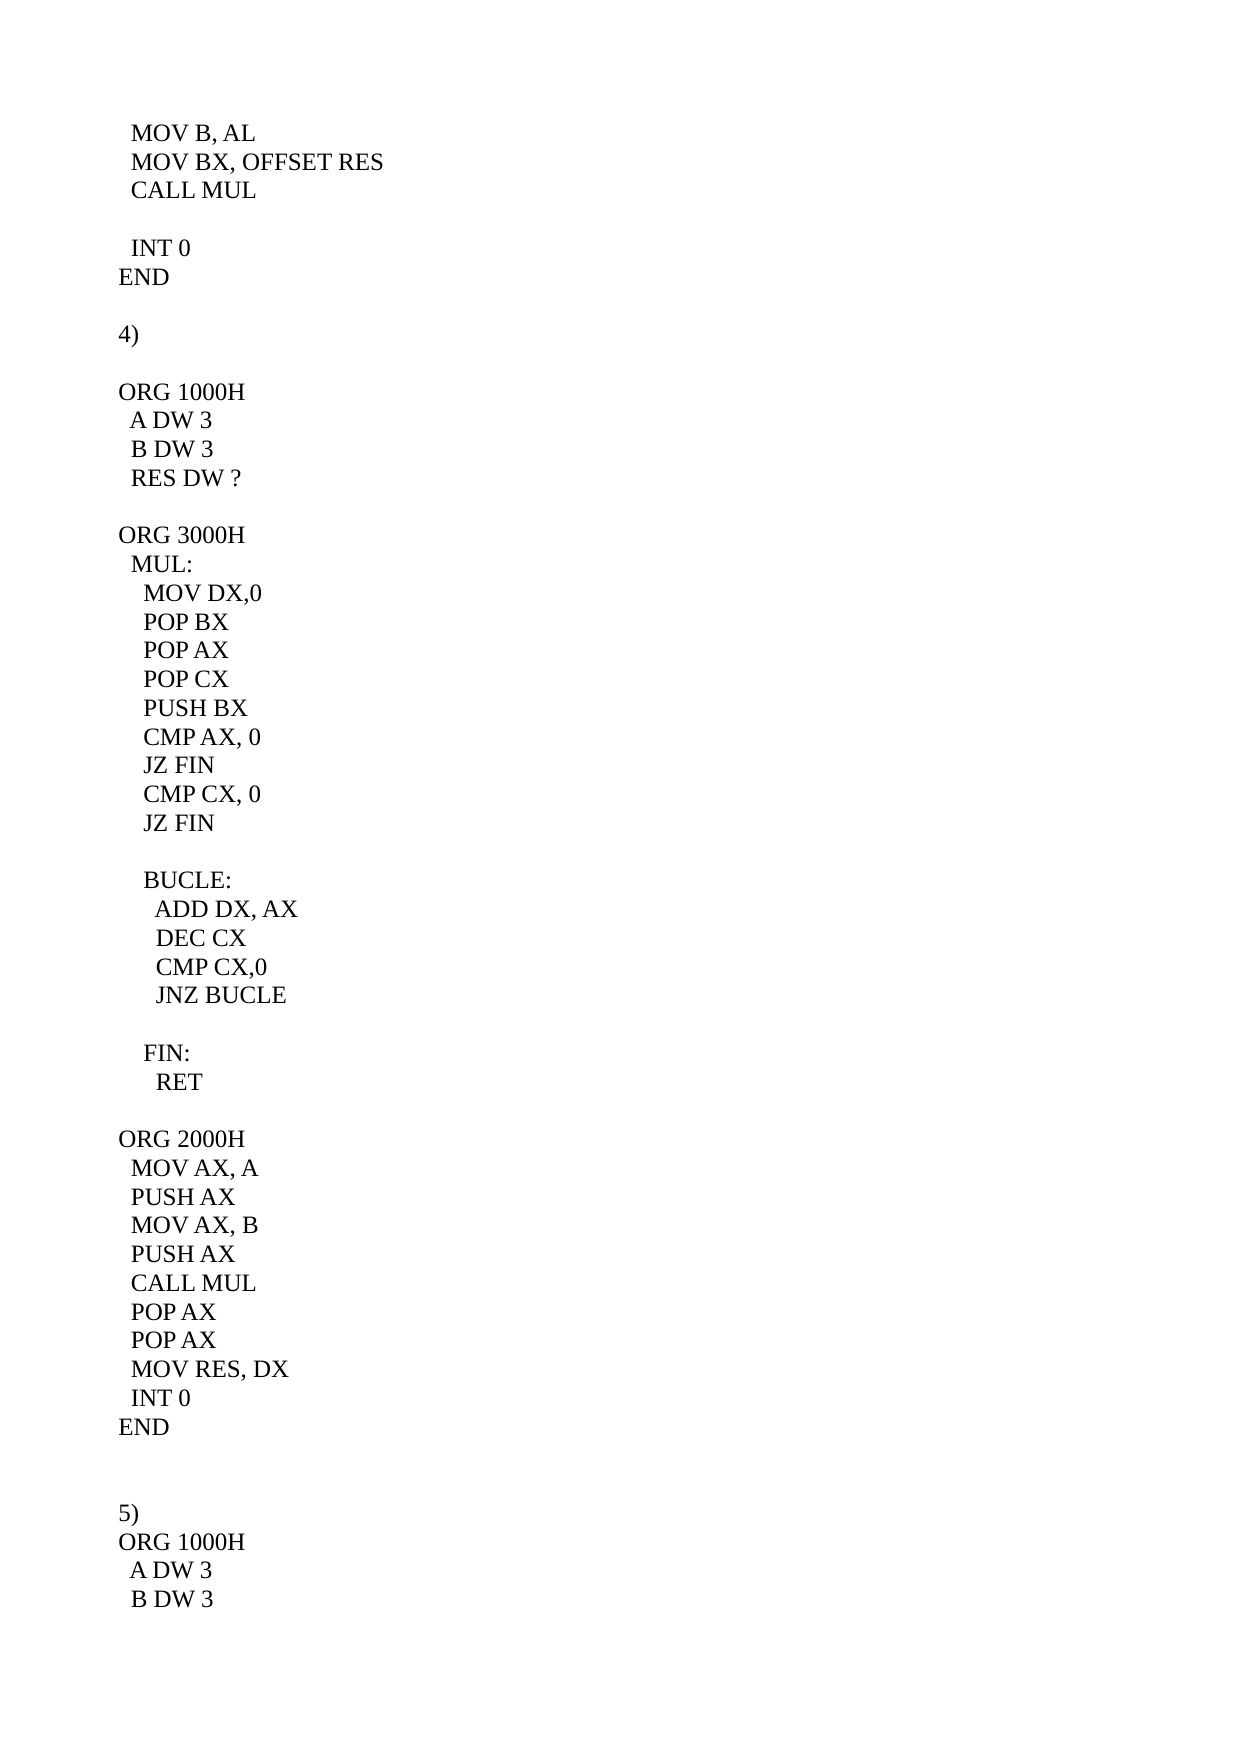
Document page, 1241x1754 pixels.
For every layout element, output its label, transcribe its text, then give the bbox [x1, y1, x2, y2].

text 5) ORG 1000H [118, 1498, 1122, 1556]
text A DW 3 [118, 1556, 1122, 1584]
text MOV B, AL [118, 118, 1122, 147]
text POP AX [118, 1297, 1122, 1326]
text MUL: [118, 549, 1122, 578]
text JNZ BUCLE [118, 981, 1122, 1009]
text ORG 1000H [118, 377, 1122, 406]
text A DW 3 [118, 406, 1122, 434]
text CMP CX,0 [118, 952, 1122, 981]
text JZ FIN [118, 808, 1122, 837]
text RES DW ? [118, 463, 1122, 492]
text BUCLE: [118, 866, 1122, 894]
text INT 0 [118, 1383, 1122, 1412]
text POP AX [118, 636, 1122, 664]
text 4) [118, 319, 1122, 348]
text RET [118, 1067, 1122, 1096]
text FIN: [118, 1038, 1122, 1067]
text MOV AX, B [118, 1211, 1122, 1239]
text MOV AX, A [118, 1153, 1122, 1182]
text B DW 3 [118, 1584, 1122, 1613]
text B DW 3 [118, 434, 1122, 463]
text INT 0 [118, 233, 1122, 262]
text CALL MUL [118, 1268, 1122, 1297]
text PUSH AX [118, 1239, 1122, 1268]
text ORG 2000H [118, 1124, 1122, 1153]
text CMP CX, 0 [118, 779, 1122, 808]
text POP AX [118, 1326, 1122, 1354]
text PUSH BX [118, 693, 1122, 722]
text DEC CX [118, 923, 1122, 952]
text ADD DX, AX [118, 894, 1122, 923]
text MOV BX, OFFSET RES [118, 147, 1122, 176]
text CALL MUL [118, 176, 1122, 204]
text JZ FIN [118, 751, 1122, 779]
text MOV DX,0 [118, 578, 1122, 607]
text ORG 3000H [118, 521, 1122, 549]
text END [118, 262, 1122, 291]
text CMP AX, 0 [118, 722, 1122, 751]
text PUSH AX [118, 1182, 1122, 1211]
text MOV RES, DX [118, 1354, 1122, 1383]
text POP BX [118, 607, 1122, 636]
text END [118, 1412, 1122, 1441]
text POP CX [118, 664, 1122, 693]
